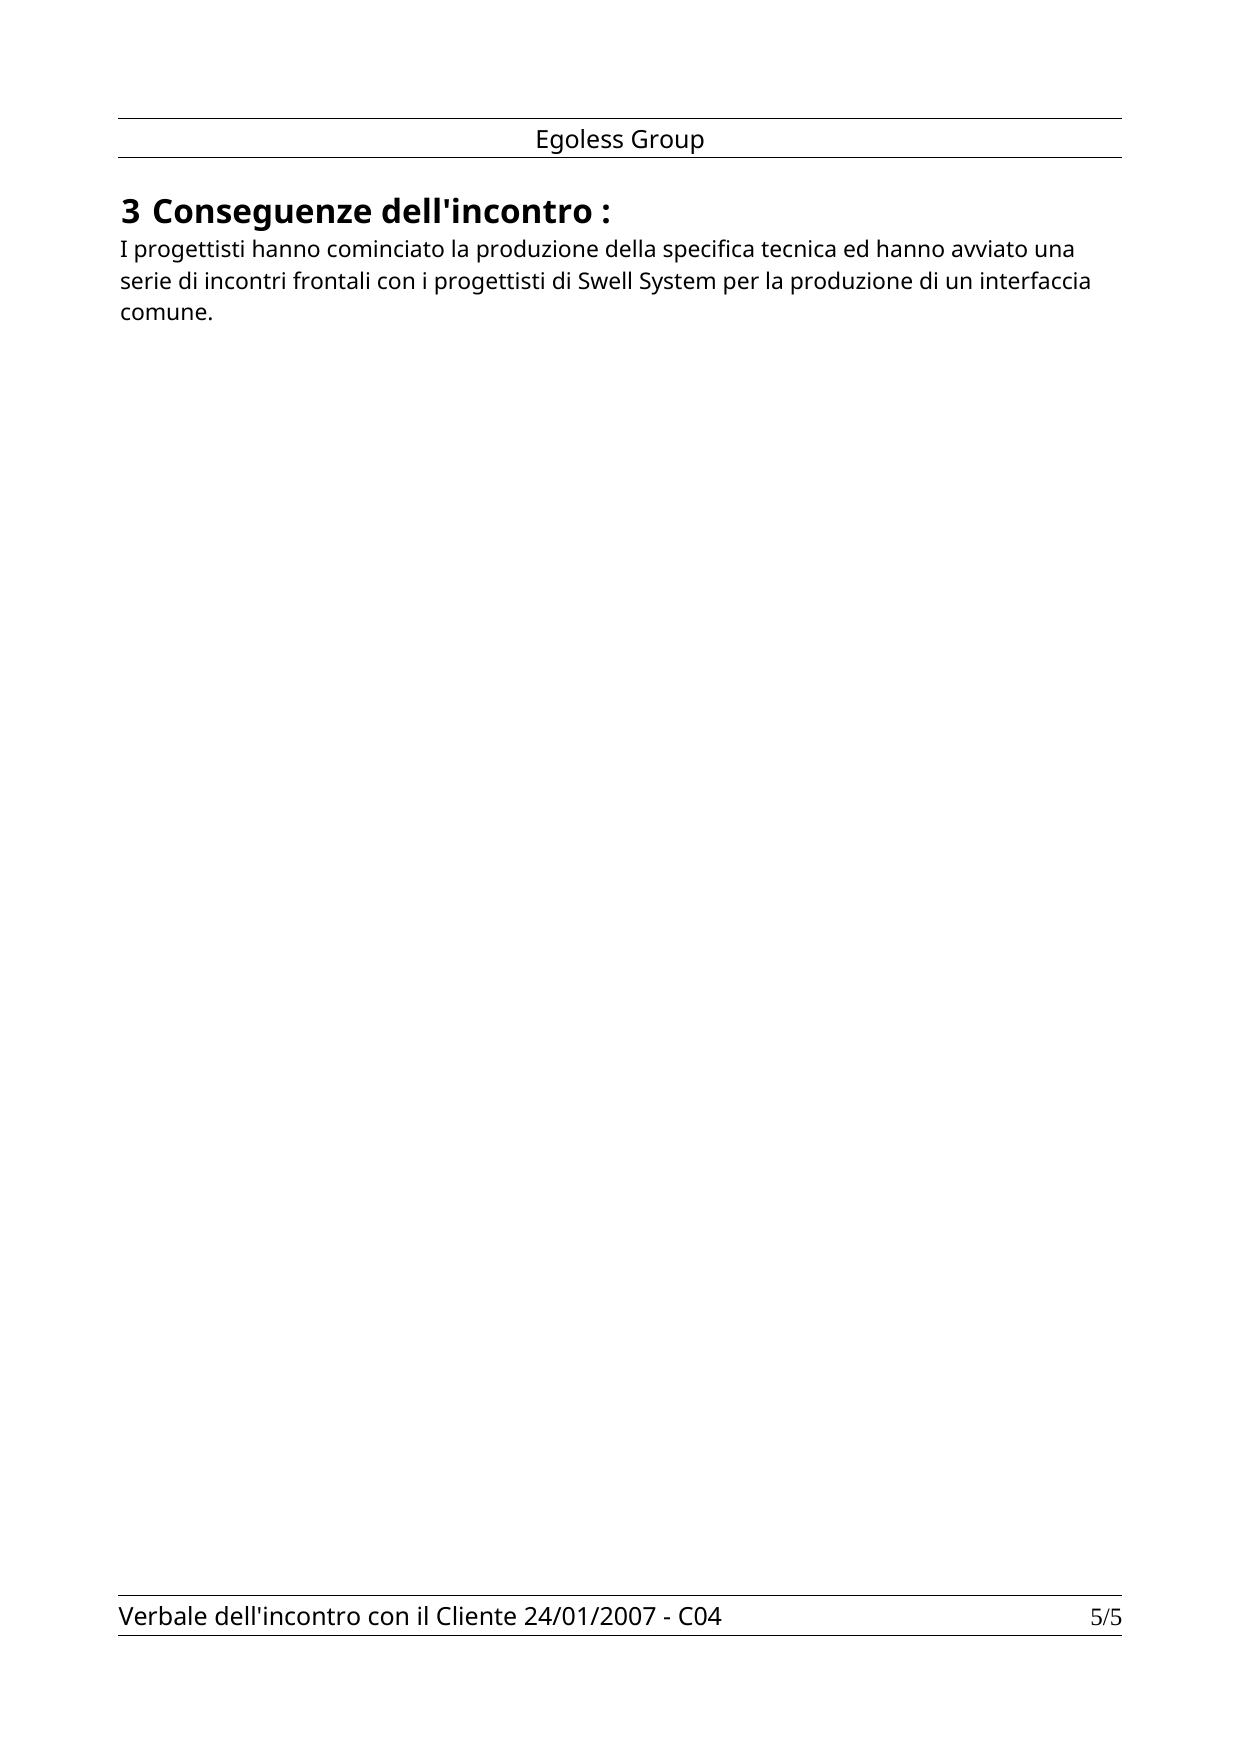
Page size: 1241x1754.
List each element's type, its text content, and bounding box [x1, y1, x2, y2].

subtitle Conseguenze dell'incontro : [121, 188, 1122, 233]
text I progettisti hanno cominciato la produzione della specifica tecnica ed hanno avviato una serie di incontri frontali con i progettisti di Swell System per la produzione di un interfaccia comune. [120, 233, 1122, 327]
